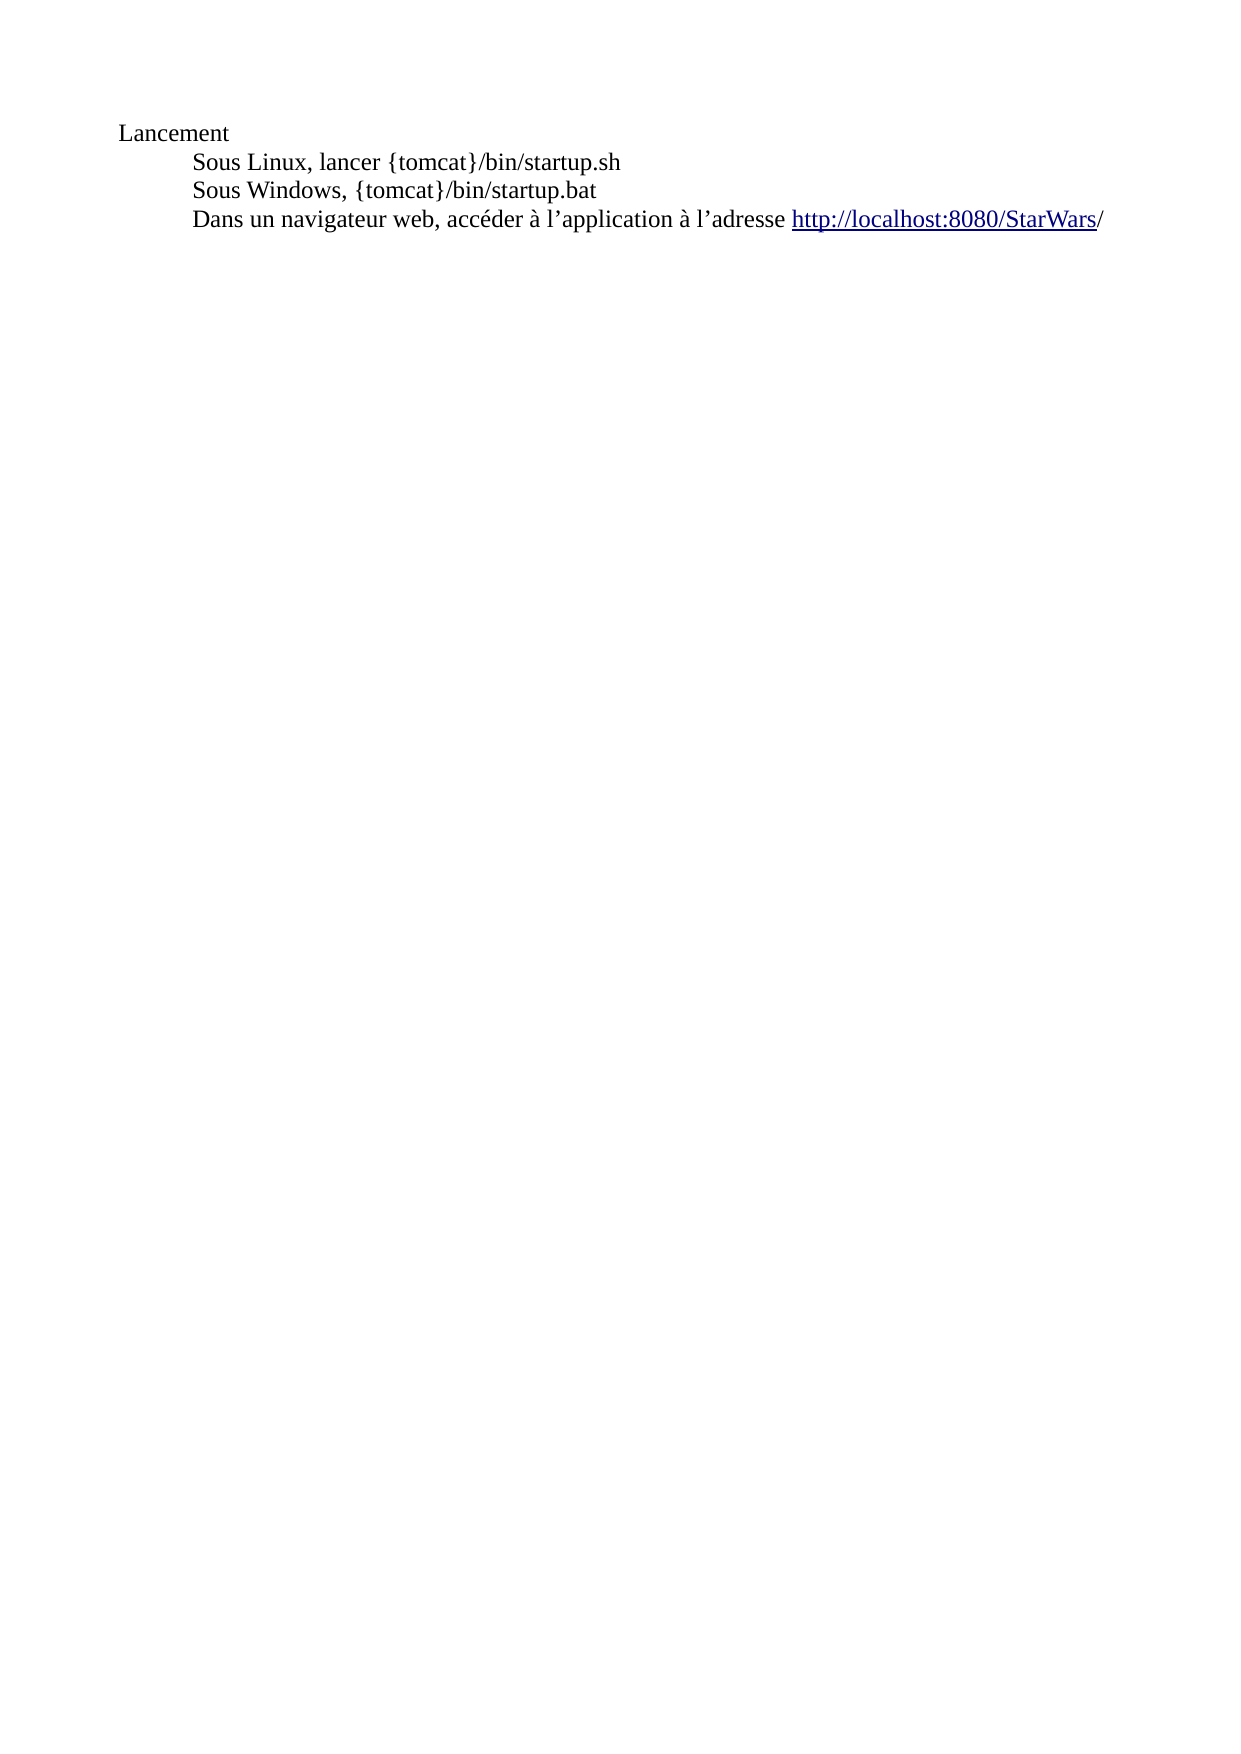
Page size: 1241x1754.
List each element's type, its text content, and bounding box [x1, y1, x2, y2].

text Sous Windows, {tomcat}/bin/startup.bat [118, 176, 1122, 204]
text Dans un navigateur web, accéder à l’application à l’adresse http://localhost:8080/StarWars/ [118, 204, 1122, 233]
text Sous Linux, lancer {tomcat}/bin/startup.sh [118, 147, 1122, 176]
text Lancement [118, 118, 1122, 147]
